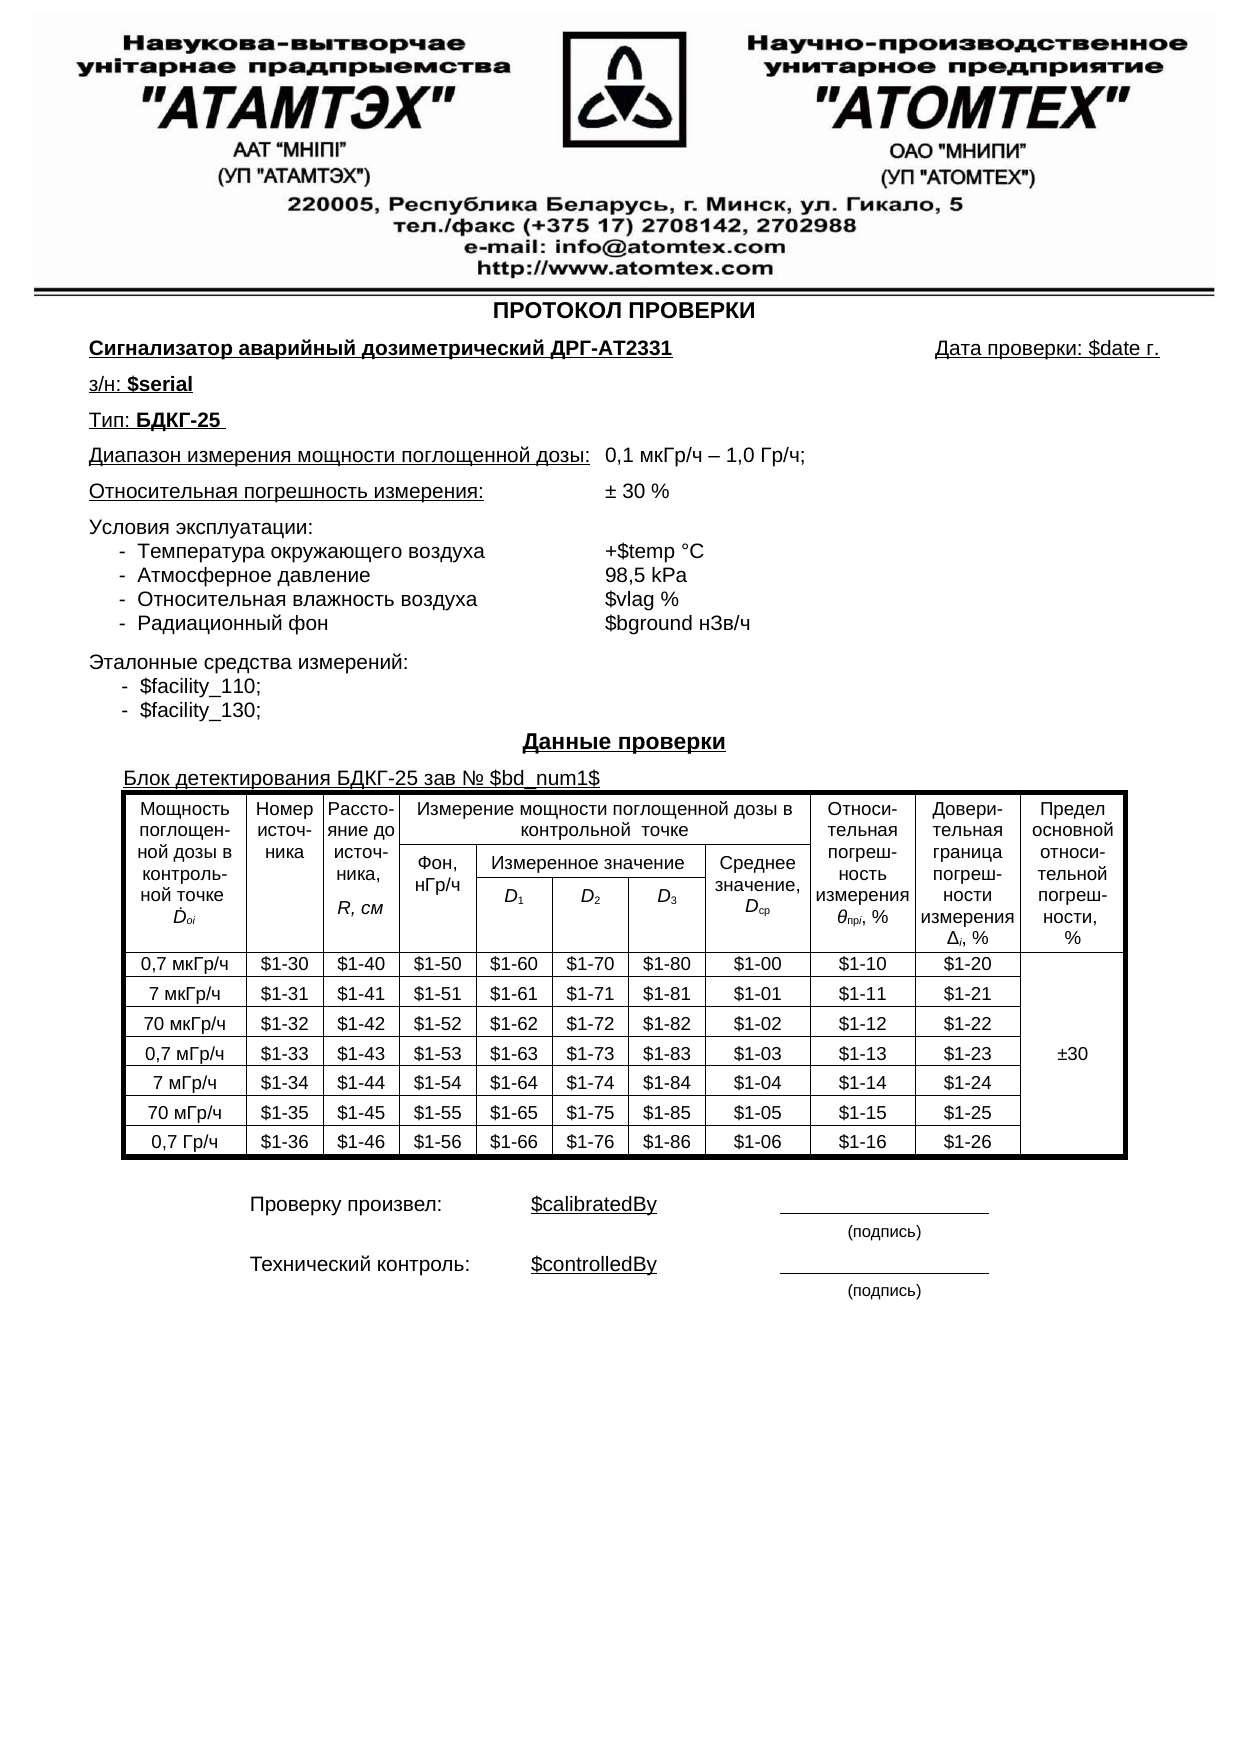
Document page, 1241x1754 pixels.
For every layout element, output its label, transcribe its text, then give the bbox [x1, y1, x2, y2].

text - Атмосферное давление 98,5 kPa [118, 563, 1160, 587]
table_cell $1-03 [706, 1037, 810, 1065]
text з/н: $serial [88, 371, 1160, 395]
table_cell $1-52 [400, 1007, 476, 1036]
table_cell $1-84 [629, 1066, 705, 1095]
table_cell D2 [553, 878, 628, 952]
text ПРОТОКОЛ ПРОВЕРКИ [88, 298, 1160, 323]
table_cell $1-02 [706, 1007, 810, 1036]
table_cell $controlledBy [525, 1246, 764, 1281]
table_cell $1-16 [811, 1126, 915, 1154]
text Сигнализатор аварийный дозиметрический ДРГ-АТ2331 Дата проверки: $date г. [88, 336, 1160, 359]
table_header Блок детектирования БДКГ-25 зав № $bd_num1$ [123, 754, 1125, 789]
table_cell $1-51 [400, 977, 476, 1006]
table_cell $1-11 [811, 977, 915, 1006]
table_cell $1-80 [629, 953, 705, 976]
table_cell Относи-тельная погреш-ность измерения θпрi, % [811, 795, 915, 952]
table_header Проверку произвел: [244, 1186, 525, 1222]
text - Относительная влажность воздуха $vlag % [118, 587, 1160, 611]
table_cell $1-70 [553, 953, 628, 976]
table_cell $1-36 [247, 1126, 323, 1154]
table_cell Измеренное значение [477, 845, 705, 877]
table_cell $1-64 [477, 1066, 552, 1095]
table_cell $1-43 [324, 1037, 399, 1065]
table_cell $1-74 [553, 1066, 628, 1095]
text Условия эксплуатации: [88, 515, 1160, 539]
table_cell $1-15 [811, 1096, 915, 1125]
table_cell $1-26 [916, 1126, 1020, 1154]
table_cell $1-55 [400, 1096, 476, 1125]
text - Радиационный фон $bground нЗв/ч [118, 611, 1160, 635]
table_cell 7 мкГр/ч [126, 977, 246, 1006]
table_cell $1-76 [553, 1126, 628, 1154]
table_cell $1-34 [247, 1066, 323, 1095]
table_cell $1-72 [553, 1007, 628, 1036]
table_cell $1-44 [324, 1066, 399, 1095]
table_cell $1-06 [706, 1126, 810, 1154]
table_cell $1-53 [400, 1037, 476, 1065]
table_cell $1-01 [706, 977, 810, 1006]
table_cell $1-61 [477, 977, 552, 1006]
table_cell $1-30 [247, 953, 323, 976]
table_cell $1-22 [916, 1007, 1020, 1036]
table_cell D3 [629, 878, 705, 952]
table_cell Среднее значение, Dср [706, 845, 810, 952]
table_cell $1-21 [916, 977, 1020, 1006]
table_cell $1-50 [400, 953, 476, 976]
table_header $calibratedBy [525, 1186, 764, 1222]
table_cell $1-12 [811, 1007, 915, 1036]
table_cell $1-14 [811, 1066, 915, 1095]
table_cell $1-24 [916, 1066, 1020, 1095]
table_cell $1-05 [706, 1096, 810, 1125]
table_cell Предел основной относи-тельной погреш-ности, % [1021, 795, 1123, 952]
table_cell $1-23 [916, 1037, 1020, 1065]
table_cell (подпись) [764, 1281, 1004, 1305]
text Данные проверки [88, 728, 1160, 754]
table_cell $1-40 [324, 953, 399, 976]
table_cell $1-56 [400, 1126, 476, 1154]
table_cell Рассто-яние до источ-ника, R, см [324, 795, 399, 952]
table_cell 0,7 Гр/ч [126, 1126, 246, 1154]
text - $facility_110; [121, 674, 1160, 698]
table_cell Номер источ-ника [247, 795, 323, 952]
table_header [764, 1186, 1004, 1222]
table_cell $1-42 [324, 1007, 399, 1036]
text Тип: БДКГ-25 [88, 407, 1160, 431]
text - Температура окружающего воздуха +$temp °C [118, 539, 1160, 563]
table_cell $1-83 [629, 1037, 705, 1065]
table_cell [525, 1222, 764, 1246]
picture [33, 12, 1215, 298]
text - $facility_130; [121, 698, 1160, 722]
table_cell $1-41 [324, 977, 399, 1006]
table_cell Мощность поглощен-ной дозы в контроль- ной точке Ḋoi [126, 795, 246, 952]
table_cell $1-71 [553, 977, 628, 1006]
table_cell Довери-тельная граница погреш-ности измерения Δi, % [916, 795, 1020, 952]
table_cell $1-45 [324, 1096, 399, 1125]
table_cell 70 мГр/ч [126, 1096, 246, 1125]
table_cell 70 мкГр/ч [126, 1007, 246, 1036]
text Диапазон измерения мощности поглощенной дозы: 0,1 мкГр/ч – 1,0 Гр/ч; [88, 443, 1160, 467]
table_cell [244, 1281, 525, 1305]
table_cell $1-00 [706, 953, 810, 976]
table_cell Технический контроль: [244, 1246, 525, 1281]
table_cell 0,7 мГр/ч [126, 1037, 246, 1065]
table_cell 7 мГр/ч [126, 1066, 246, 1095]
table_cell $1-82 [629, 1007, 705, 1036]
table_cell (подпись) [764, 1222, 1004, 1246]
table_cell $1-54 [400, 1066, 476, 1095]
table_cell $1-04 [706, 1066, 810, 1095]
table_cell Фон, нГр/ч [400, 845, 476, 952]
table_cell ±30 [1021, 953, 1123, 1154]
text Эталонные средства измерений: [88, 650, 1160, 674]
table_cell [244, 1222, 525, 1246]
table_cell $1-20 [916, 953, 1020, 976]
table_cell Измерение мощности поглощенной дозы в контрольной точке [400, 795, 810, 844]
table_cell $1-31 [247, 977, 323, 1006]
table_cell $1-75 [553, 1096, 628, 1125]
table_cell $1-85 [629, 1096, 705, 1125]
table_cell $1-86 [629, 1126, 705, 1154]
table_cell $1-73 [553, 1037, 628, 1065]
table_cell $1-32 [247, 1007, 323, 1036]
table_cell $1-46 [324, 1126, 399, 1154]
table_cell 0,7 мкГр/ч [126, 953, 246, 976]
table_cell $1-33 [247, 1037, 323, 1065]
table_cell [525, 1281, 764, 1305]
table_cell $1-65 [477, 1096, 552, 1125]
text Относительная погрешность измерения: ± 30 % [88, 479, 1160, 503]
table_cell $1-13 [811, 1037, 915, 1065]
table_cell $1-81 [629, 977, 705, 1006]
table_cell $1-66 [477, 1126, 552, 1154]
table_cell $1-10 [811, 953, 915, 976]
table_cell $1-63 [477, 1037, 552, 1065]
table_cell [764, 1246, 1004, 1281]
table_cell $1-35 [247, 1096, 323, 1125]
table_cell D1 [477, 878, 552, 952]
table_cell $1-25 [916, 1096, 1020, 1125]
table_cell $1-60 [477, 953, 552, 976]
table_cell $1-62 [477, 1007, 552, 1036]
